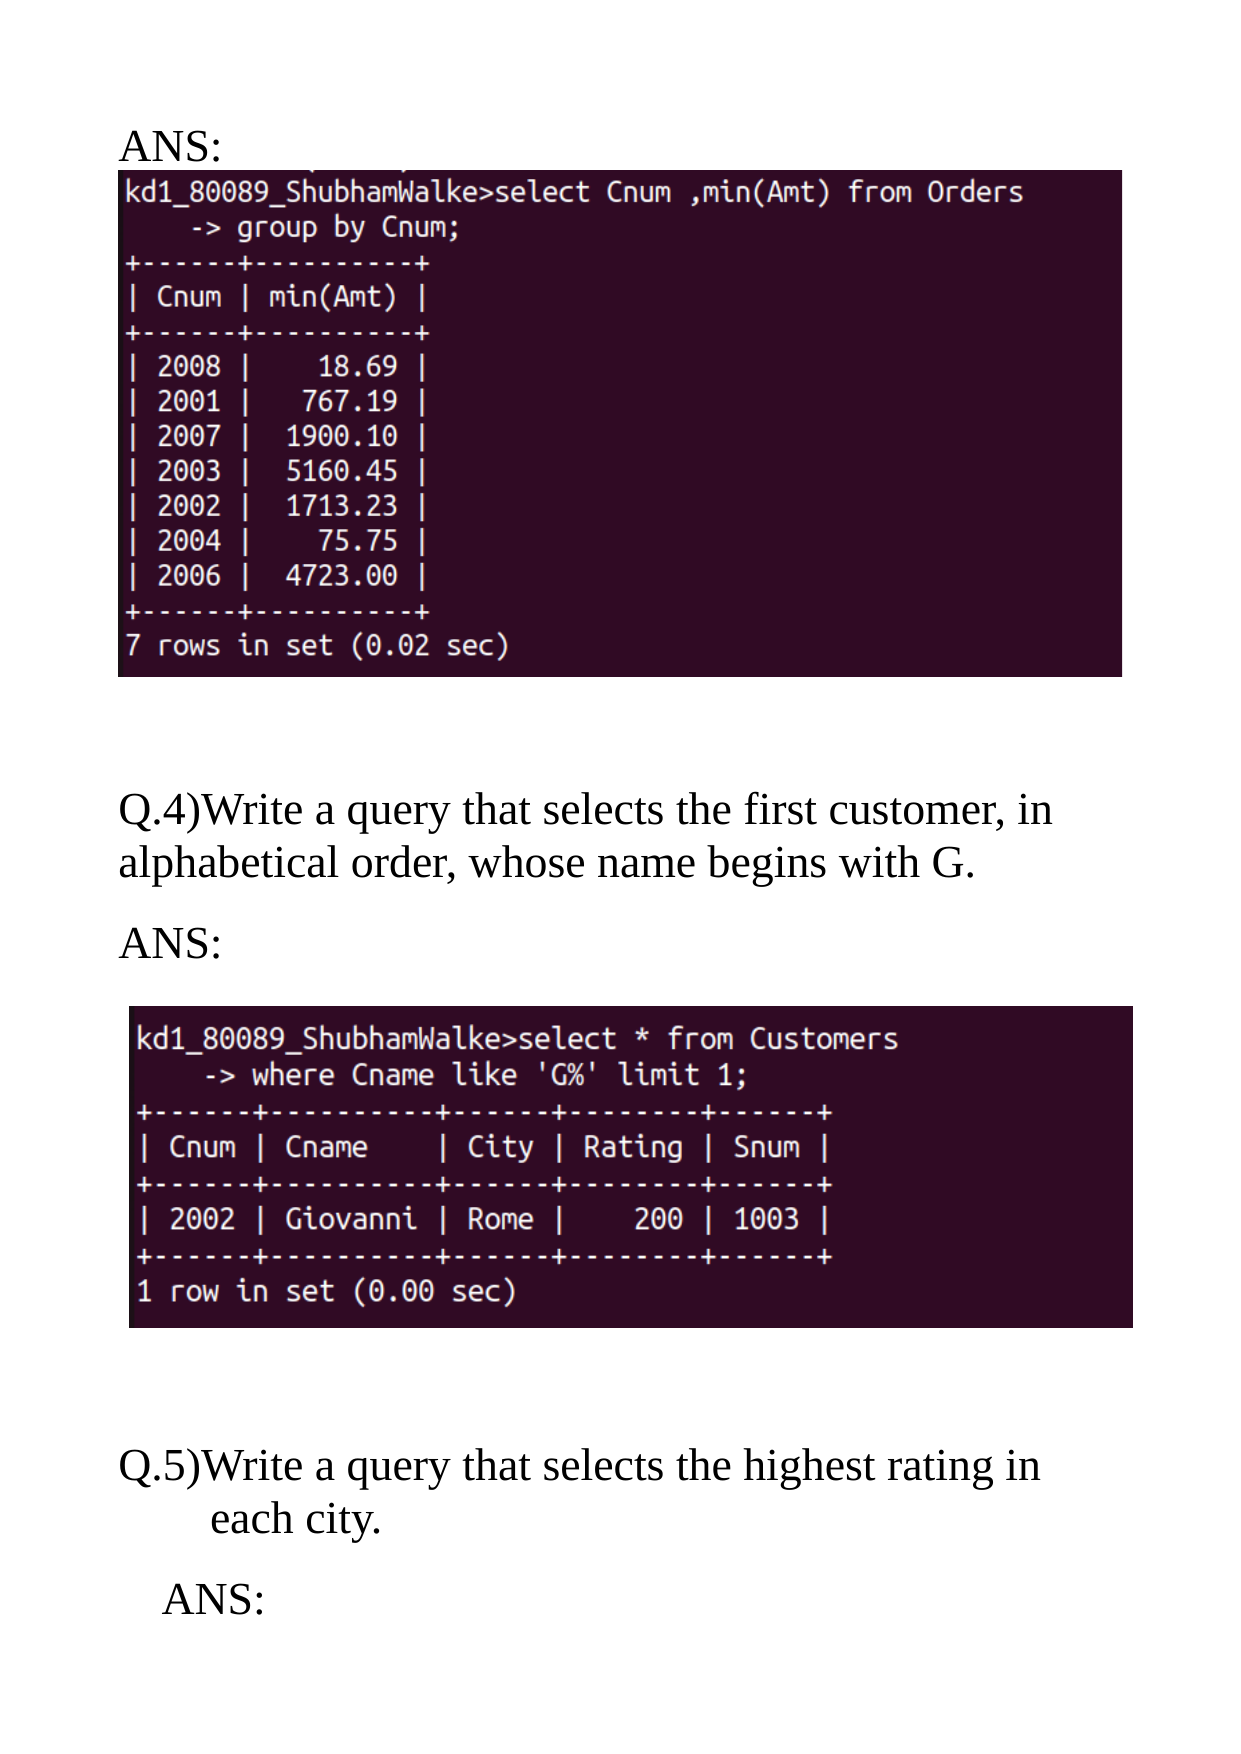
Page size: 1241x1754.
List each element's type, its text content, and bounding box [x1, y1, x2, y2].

text Q.5)Write a query that selects the highest rating in [118, 1438, 1122, 1491]
text each city. [118, 1491, 1122, 1543]
text ANS: [118, 1572, 1122, 1625]
text Q.4)Write a query that selects the first customer, in alphabetical order, whose name begins with G. [118, 782, 1122, 887]
picture [129, 1006, 1133, 1328]
text ANS: [118, 118, 1122, 170]
picture [118, 170, 1123, 677]
text ANS: [118, 916, 1122, 968]
